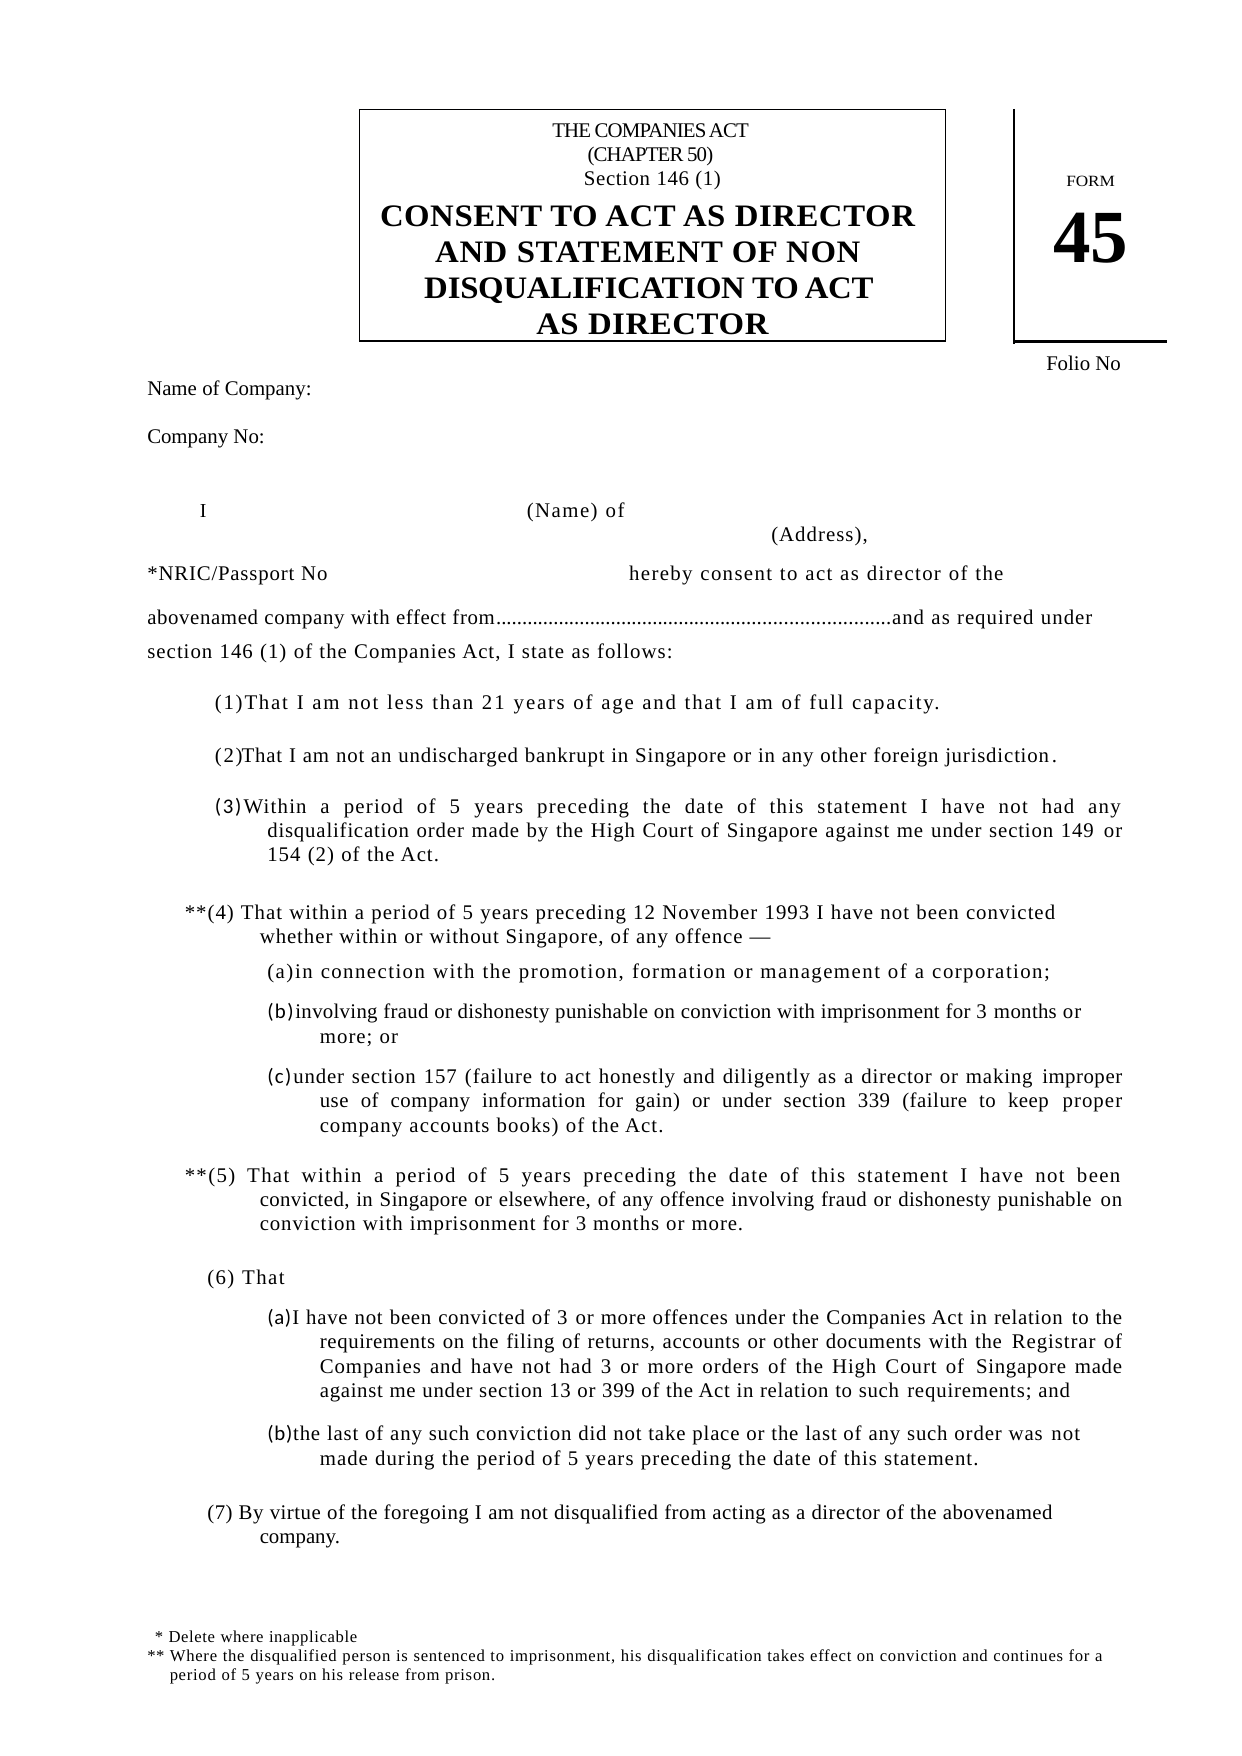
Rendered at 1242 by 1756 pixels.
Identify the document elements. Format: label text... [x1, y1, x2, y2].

text **(4) That within a period of 5 years preceding 12 November 1993 I have not been convicted whether within or without Singapore, of any offence — [184, 900, 1122, 948]
table_header FORM 45 [1015, 109, 1167, 340]
list involving fraud or dishonesty punishable on conviction with imprisonment for 3 months or more; or [267, 998, 1122, 1048]
list the last of any such conviction did not take place or the last of any such order was not made during the period of 5 years preceding the date of this statement. [267, 1420, 1122, 1470]
text (6) That [207, 1265, 1122, 1289]
text Folio No [147, 351, 1121, 375]
table_header THE COMPANIES ACT (CHAPTER 50) Section 146 (1) CONSENT TO ACT AS DIRECTOR AND STATEMENT OF NON DISQUALIFICATION TO ACT AS DIRECTOR [360, 110, 945, 340]
text *NRIC/Passport No <get_director1(o.id)['nric']> hereby consent to act as director of the [147, 561, 1122, 585]
text (7) By virtue of the foregoing I am not disqualified from acting as a director of the abovenamed company. [207, 1500, 1122, 1548]
text section 146 (1) of the Companies Act, I state as follows: [147, 639, 1122, 663]
list in connection with the promotion, formation or management of a corporation; [267, 959, 1122, 983]
table_cell [945, 340, 1013, 344]
text ** Where the disqualified person is sentenced to imprisonment, his disqualification takes effect on conviction and continues for a period of 5 years on his release from prison. [147, 1646, 1122, 1684]
text **(5) That within a period of 5 years preceding the date of this statement I have not been convicted, in Singapore or elsewhere, of any offence involving fraud or dishonesty punishable on conviction with imprisonment for 3 months or more. [184, 1163, 1122, 1235]
list I have not been convicted of 3 or more offences under the Companies Act in relation to the requirements on the filing of returns, accounts or other documents with the Registrar of Companies and have not had 3 or more orders of the High Court of Singapore made against me under section 13 or 399 of the Act in relation to such requirements; and [267, 1304, 1122, 1402]
table_header [946, 109, 1013, 340]
text Company No: <o.uen> [147, 423, 1116, 448]
text * Delete where inapplicable [154, 1627, 1122, 1646]
text I <get_director1(o.id)['name']> (Name) of <get_partner_full_address(get_director1(o.id)['id'])>(Address), [199, 498, 1122, 546]
list under section 157 (failure to act honestly and diligently as a director or making improper use of company information for gain) or under section 339 (failure to keep proper company accounts books) of the Act. [267, 1063, 1122, 1137]
text abovenamed company with effect from and as required under [147, 605, 1122, 629]
list That I am not less than 21 years of age and that I am of full capacity. [214, 689, 1122, 714]
text Name of Company: <o.name> [147, 375, 1116, 399]
list That I am not an undischarged bankrupt in Singapore or in any other foreign jurisdiction. [214, 742, 1122, 767]
list Within a period of 5 years preceding the date of this statement I have not had any disqualification order made by the High Court of Singapore against me under section 149 or 154 (2) of the Act. [214, 793, 1122, 866]
